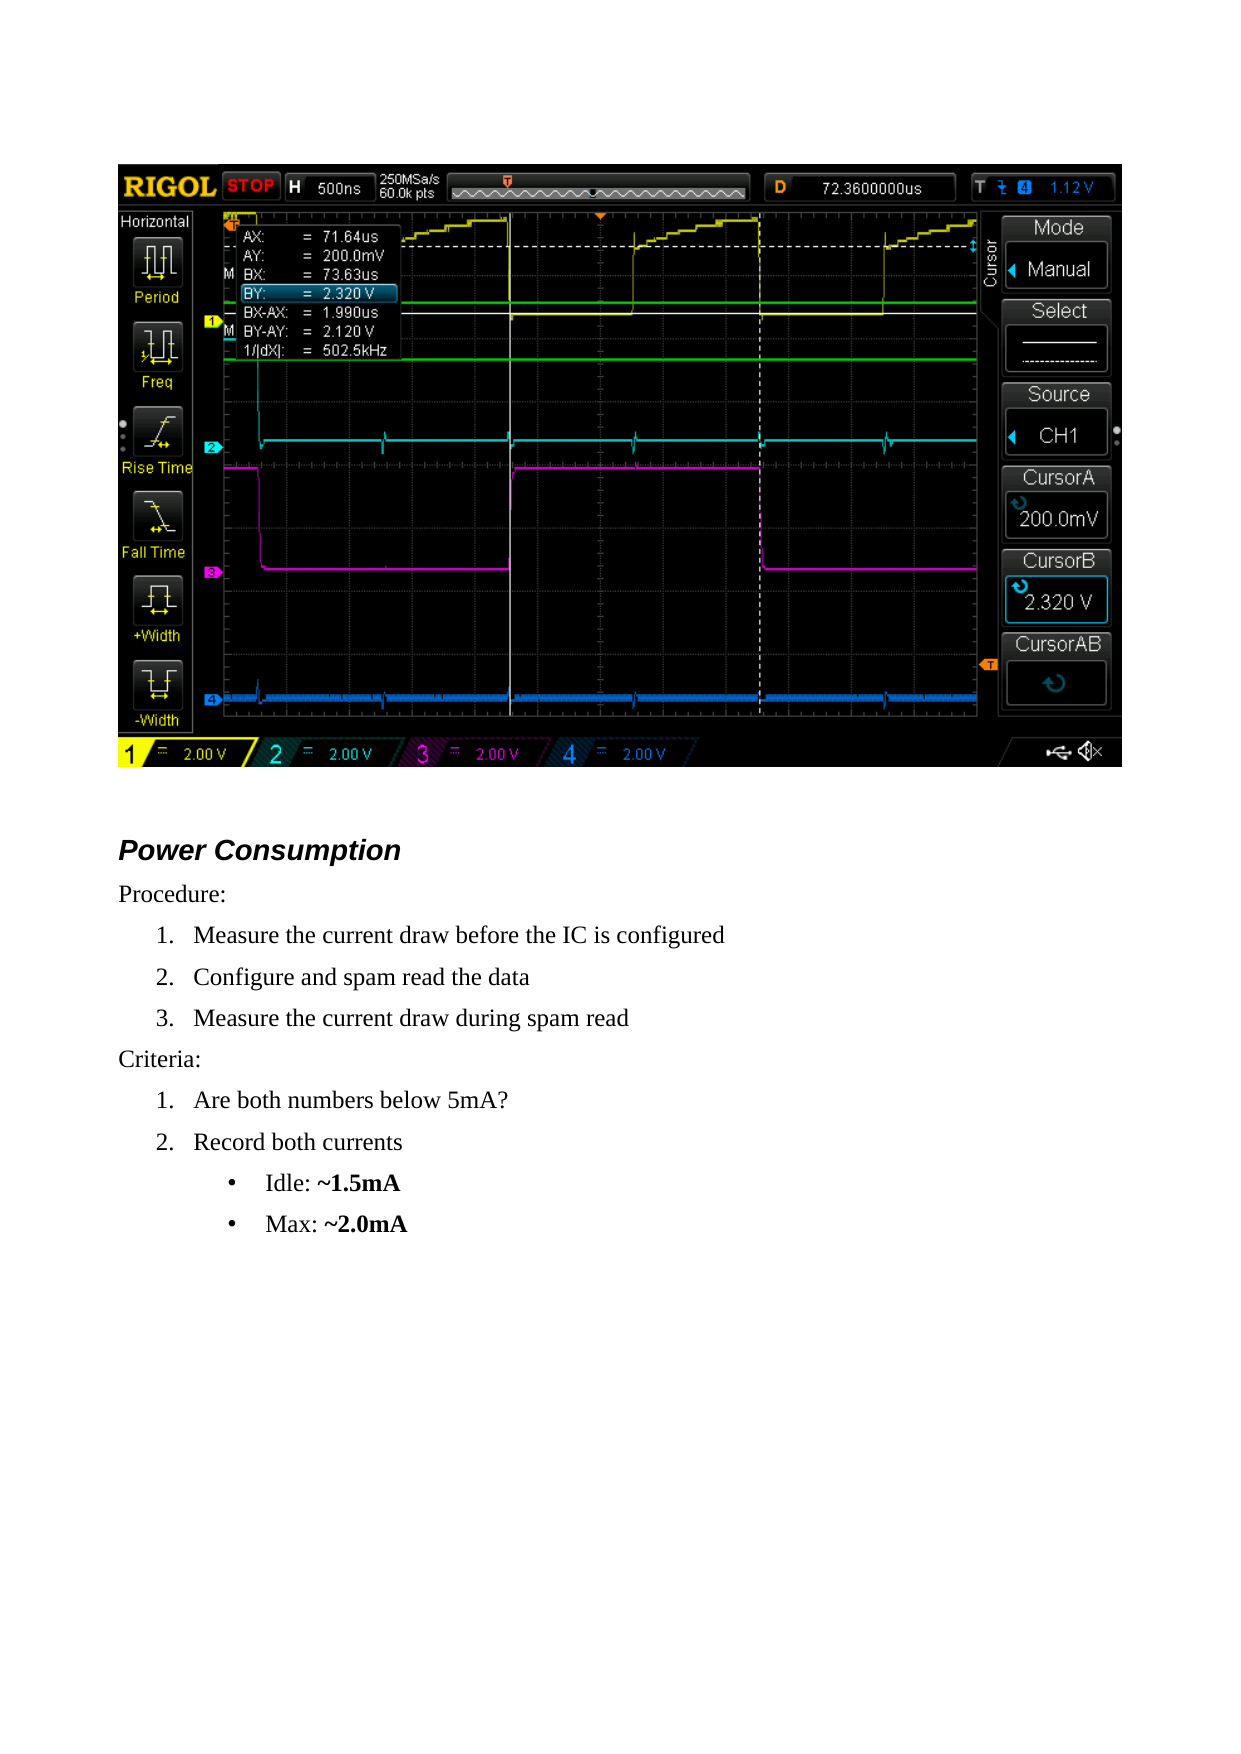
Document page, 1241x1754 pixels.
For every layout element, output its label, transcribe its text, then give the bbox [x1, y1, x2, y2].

text Procedure: [118, 879, 1122, 908]
text Criteria: [118, 1044, 1122, 1073]
list Measure the current draw during spam read [156, 1003, 1122, 1032]
list Are both numbers below 5mA? [156, 1086, 1122, 1114]
subtitle Power Consumption [118, 833, 1122, 867]
list Record both currents [156, 1127, 1122, 1156]
list Max: ~2.0mA [228, 1209, 1122, 1238]
list Configure and spam read the data [156, 962, 1122, 991]
list Measure the current draw before the IC is configured [156, 921, 1122, 949]
list Idle: ~1.5mA [228, 1168, 1122, 1197]
